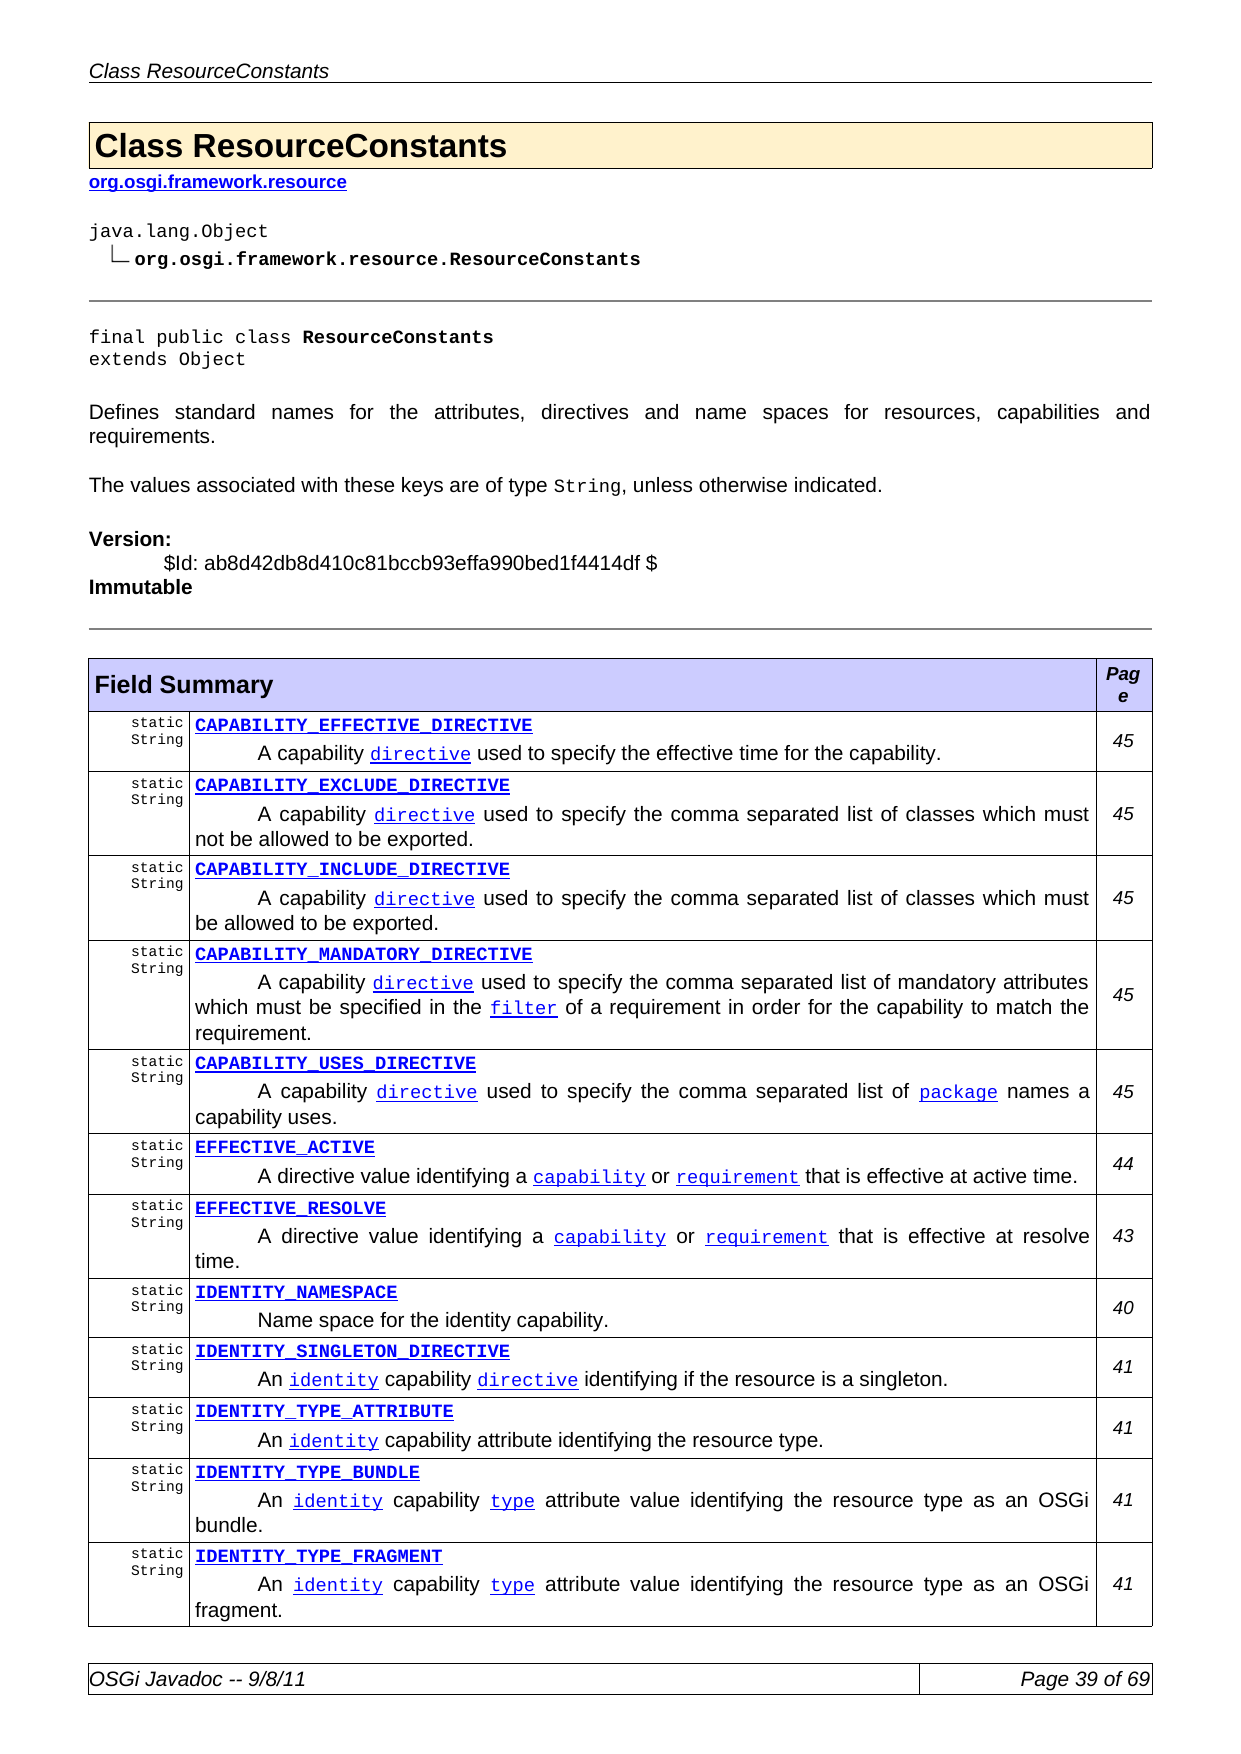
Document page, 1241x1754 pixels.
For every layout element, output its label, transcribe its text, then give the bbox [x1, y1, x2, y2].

table_cell static String [89, 1543, 189, 1626]
text java.lang.Object [88, 222, 1152, 243]
table_cell 40 [1097, 1398, 1152, 1458]
table_header Page [1097, 659, 1152, 711]
table_cell static String [89, 772, 189, 855]
text $Id: ab8d42db8d410c81bccb93effa990bed1f4414df $ [163, 551, 1152, 575]
text extends Object [88, 349, 1152, 371]
table_cell 39 [1097, 1279, 1152, 1337]
text final public class ResourceConstants [88, 328, 1152, 349]
table_cell 40 [1097, 1459, 1152, 1542]
text Version: [88, 527, 1152, 551]
text The values associated with these keys are of type String, unless otherwise indicated. [88, 473, 1152, 498]
table_header Field Summary [89, 659, 1096, 711]
text org.osgi.framework.resource.ResourceConstants [88, 243, 1152, 271]
table_cell static String [89, 1195, 189, 1278]
table_cell CAPABILITY_EFFECTIVE_DIRECTIVE A capability directive used to specify the effective time for the capability. [190, 712, 1096, 771]
table_cell 40 [1097, 1543, 1152, 1626]
table_cell 42 [1097, 1134, 1152, 1194]
text org.osgi.framework.resource [88, 171, 1152, 193]
table_cell CAPABILITY_USES_DIRECTIVE A capability directive used to specify the comma separated list of package names a capability uses. [190, 1050, 1096, 1133]
picture [111, 243, 135, 266]
table_cell CAPABILITY_MANDATORY_DIRECTIVE A capability directive used to specify the comma separated list of mandatory attributes which must be specified in the filter of a requirement in order for the capability to match the requirement. [190, 941, 1096, 1049]
table_cell 44 [1097, 772, 1152, 855]
table_cell static String [89, 1338, 189, 1397]
text Immutable [88, 575, 1152, 599]
table_cell 42 [1097, 1195, 1152, 1278]
table_cell static String [89, 1459, 189, 1542]
table_cell static String [89, 941, 189, 1049]
table_cell static String [89, 1398, 189, 1458]
table_cell IDENTITY_TYPE_ATTRIBUTE An identity capability attribute identifying the resource type. [190, 1398, 1096, 1458]
table_cell 44 [1097, 941, 1152, 1049]
table_cell CAPABILITY_EXCLUDE_DIRECTIVE A capability directive used to specify the comma separated list of classes which must not be allowed to be exported. [190, 772, 1096, 855]
text Defines standard names for the attributes, directives and name spaces for resources, capabilities and requirements. [88, 400, 1152, 448]
table_cell IDENTITY_SINGLETON_DIRECTIVE An identity capability directive identifying if the resource is a singleton. [190, 1338, 1096, 1397]
table_cell 43 [1097, 1050, 1152, 1133]
table_cell static String [89, 1134, 189, 1194]
table_cell static String [89, 856, 189, 939]
table_cell static String [89, 1279, 189, 1337]
table_cell EFFECTIVE_RESOLVE A directive value identifying a capability or requirement that is effective at resolve time. [190, 1195, 1096, 1278]
table_cell CAPABILITY_INCLUDE_DIRECTIVE A capability directive used to specify the comma separated list of classes which must be allowed to be exported. [190, 856, 1096, 939]
table_cell EFFECTIVE_ACTIVE A directive value identifying a capability or requirement that is effective at active time. [190, 1134, 1096, 1194]
table_cell 44 [1097, 712, 1152, 771]
table_cell IDENTITY_NAMESPACE Name space for the identity capability. [190, 1279, 1096, 1337]
table_cell IDENTITY_TYPE_BUNDLE An identity capability type attribute value identifying the resource type as an OSGi bundle. [190, 1459, 1096, 1542]
table_cell static String [89, 712, 189, 771]
table_cell 40 [1097, 1338, 1152, 1397]
table_cell IDENTITY_TYPE_FRAGMENT An identity capability type attribute value identifying the resource type as an OSGi fragment. [190, 1543, 1096, 1626]
table_cell static String [89, 1050, 189, 1133]
subtitle Class ResourceConstants [90, 123, 1152, 168]
table_cell 44 [1097, 856, 1152, 939]
